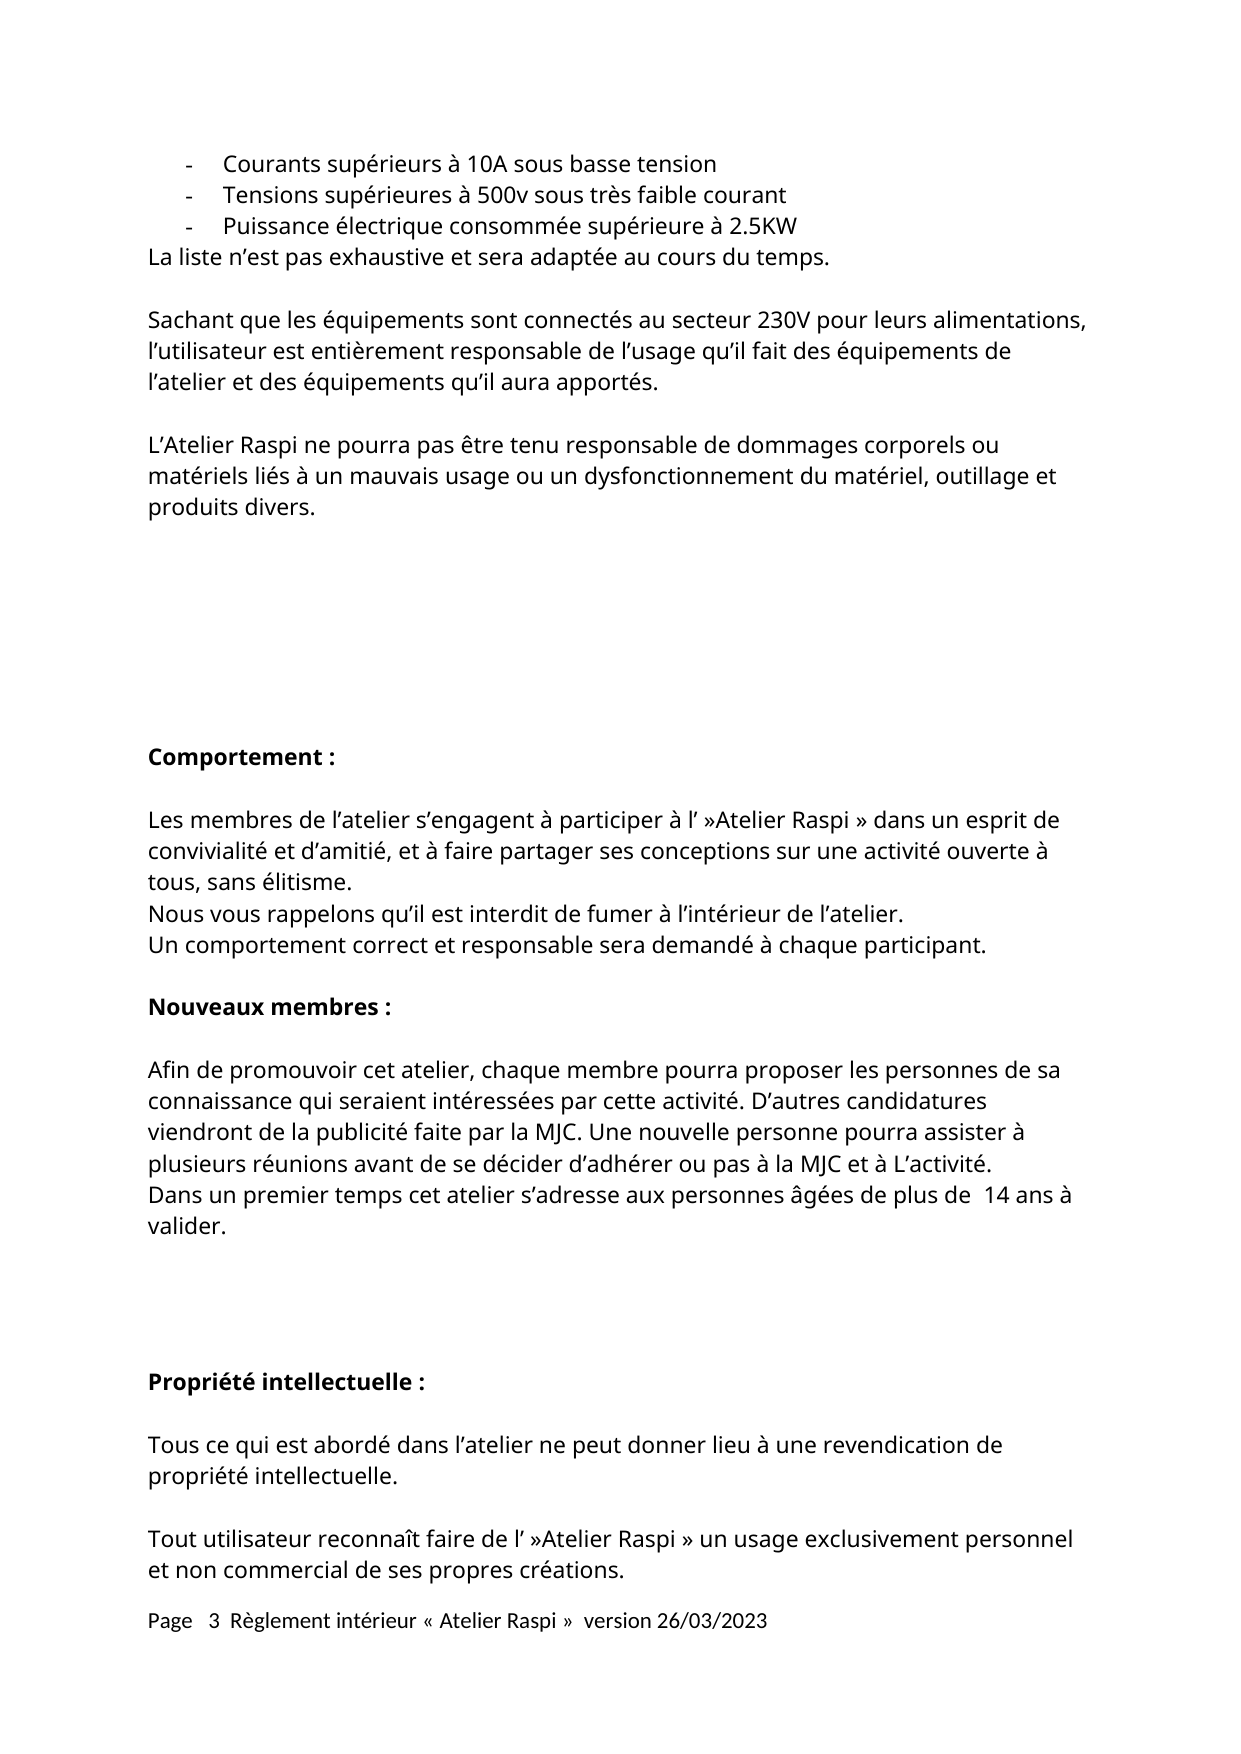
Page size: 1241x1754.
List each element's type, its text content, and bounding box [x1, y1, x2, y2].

text Propriété intellectuelle : [148, 1366, 1093, 1398]
text Les membres de l’atelier s’engagent à participer à l’ »Atelier Raspi » dans un esprit de convivialité et d’amitié, et à faire partager ses conceptions sur une activité ouverte à tous, sans élitisme. [148, 804, 1093, 898]
list Courants supérieurs à 10A sous basse tension [185, 148, 1093, 179]
text Tout utilisateur reconnaît faire de l’ »Atelier Raspi » un usage exclusivement personnel et non commercial de ses propres créations. [148, 1523, 1093, 1585]
text Dans un premier temps cet atelier s’adresse aux personnes âgées de plus de 14 ans à valider. [148, 1179, 1093, 1241]
list Puissance électrique consommée supérieure à 2.5KW [185, 210, 1093, 241]
text L’Atelier Raspi ne pourra pas être tenu responsable de dommages corporels ou matériels liés à un mauvais usage ou un dysfonctionnement du matériel, outillage et produits divers. [148, 429, 1093, 523]
text Nouveaux membres : [148, 991, 1093, 1023]
text Nous vous rappelons qu’il est interdit de fumer à l’intérieur de l’atelier. [148, 898, 1093, 929]
text Afin de promouvoir cet atelier, chaque membre pourra proposer les personnes de sa connaissance qui seraient intéressées par cette activité. D’autres candidatures viendront de la publicité faite par la MJC. Une nouvelle personne pourra assister à plusieurs réunions avant de se décider d’adhérer ou pas à la MJC et à L’activité. [148, 1054, 1093, 1179]
text Tous ce qui est abordé dans l’atelier ne peut donner lieu à une revendication de propriété intellectuelle. [148, 1429, 1093, 1491]
list Tensions supérieures à 500v sous très faible courant [185, 179, 1093, 210]
text La liste n’est pas exhaustive et sera adaptée au cours du temps. [148, 241, 1093, 273]
text Sachant que les équipements sont connectés au secteur 230V pour leurs alimentations, l’utilisateur est entièrement responsable de l’usage qu’il fait des équipements de l’atelier et des équipements qu’il aura apportés. [148, 304, 1093, 398]
text Un comportement correct et responsable sera demandé à chaque participant. [148, 929, 1093, 960]
text Comportement : [148, 741, 1093, 773]
